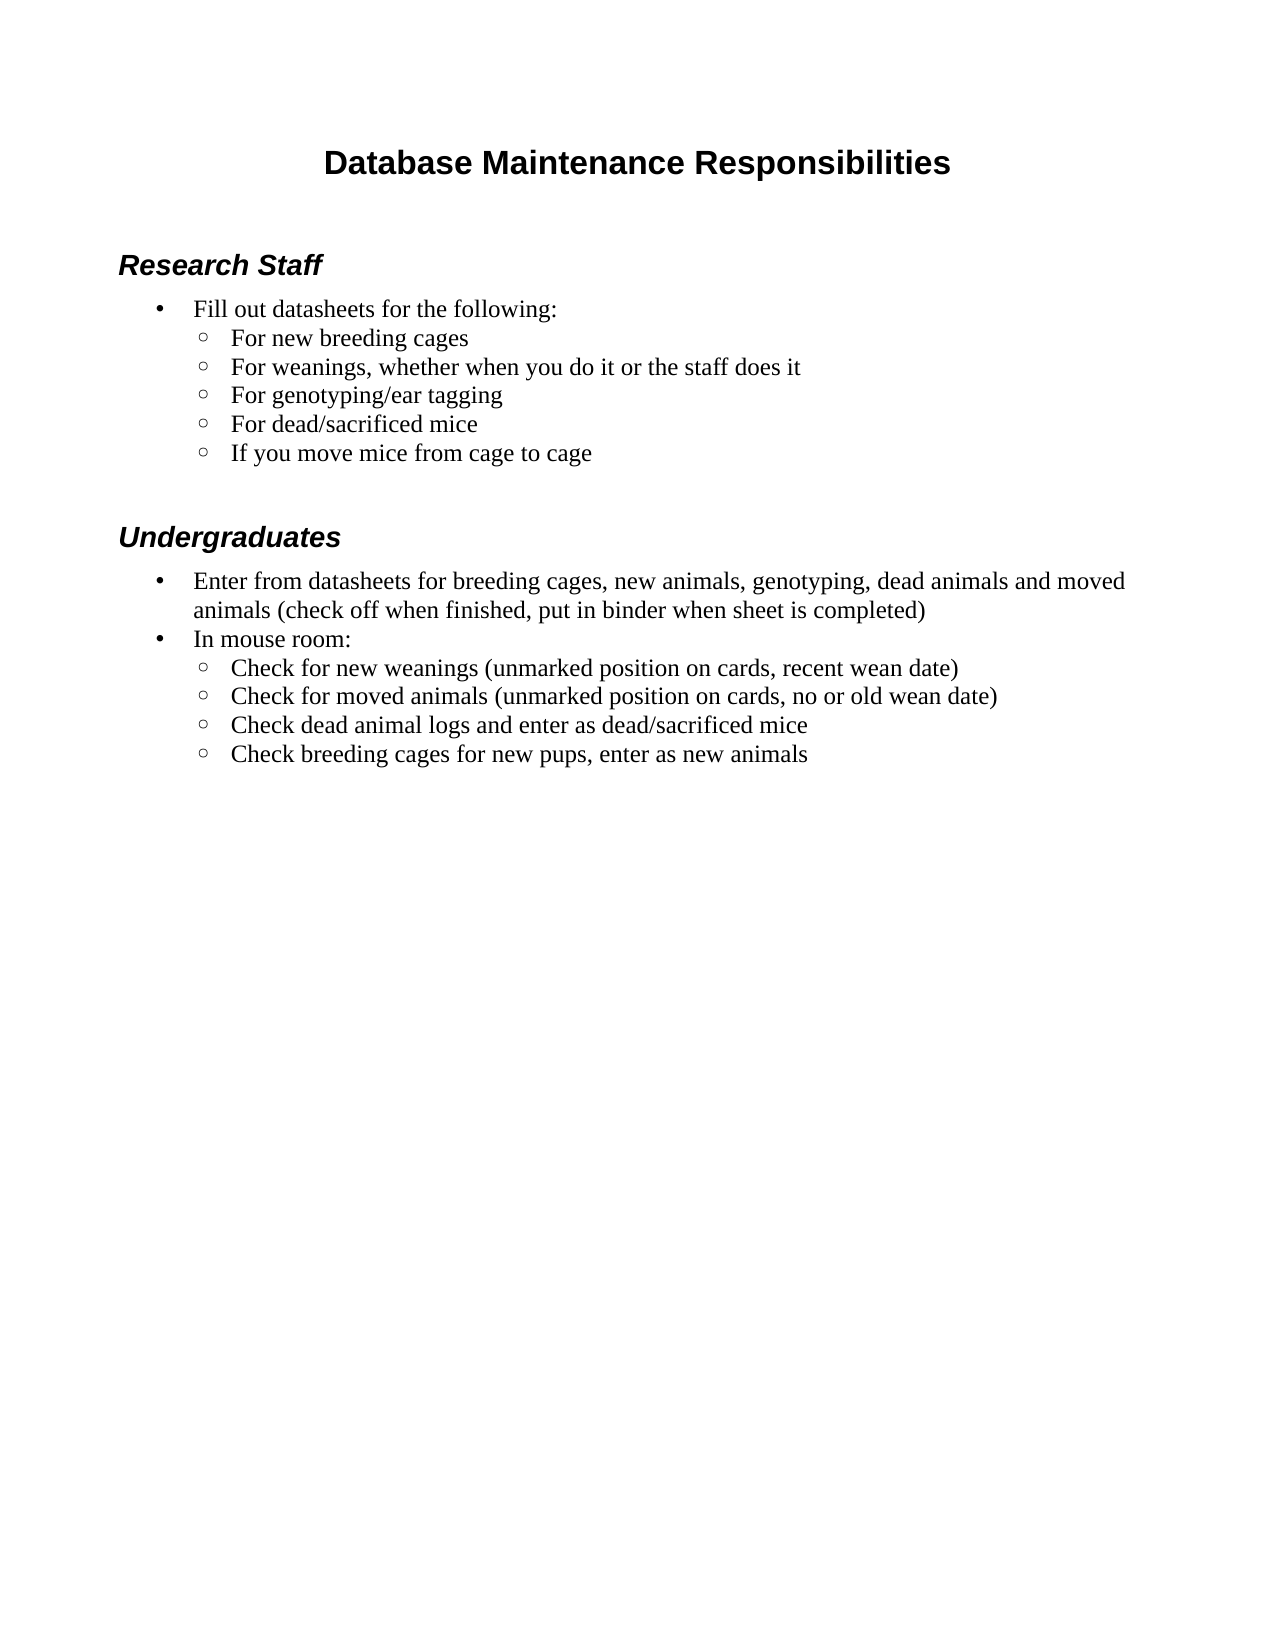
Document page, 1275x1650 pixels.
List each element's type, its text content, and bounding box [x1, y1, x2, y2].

subtitle Research Staff [118, 248, 1157, 282]
list For genotyping/ear tagging [193, 380, 1157, 409]
list Fill out datasheets for the following: [156, 294, 1157, 323]
list Check for moved animals (unmarked position on cards, no or old wean date) [193, 681, 1157, 710]
list For weanings, whether when you do it or the staff does it [193, 352, 1157, 380]
list If you move mice from cage to cage [193, 438, 1157, 467]
list Check for new weanings (unmarked position on cards, recent wean date) [193, 653, 1157, 681]
list Check breeding cages for new pups, enter as new animals [193, 739, 1157, 768]
subtitle Database Maintenance Responsibilities [118, 143, 1157, 182]
list For dead/sacrificed mice [193, 409, 1157, 438]
list For new breeding cages [193, 323, 1157, 352]
list Enter from datasheets for breeding cages, new animals, genotyping, dead animals and moved animals (check off when finished, put in binder when sheet is completed) [156, 566, 1157, 624]
list Check dead animal logs and enter as dead/sacrificed mice [193, 710, 1157, 739]
list In mouse room: [156, 624, 1157, 653]
subtitle Undergraduates [118, 520, 1157, 554]
